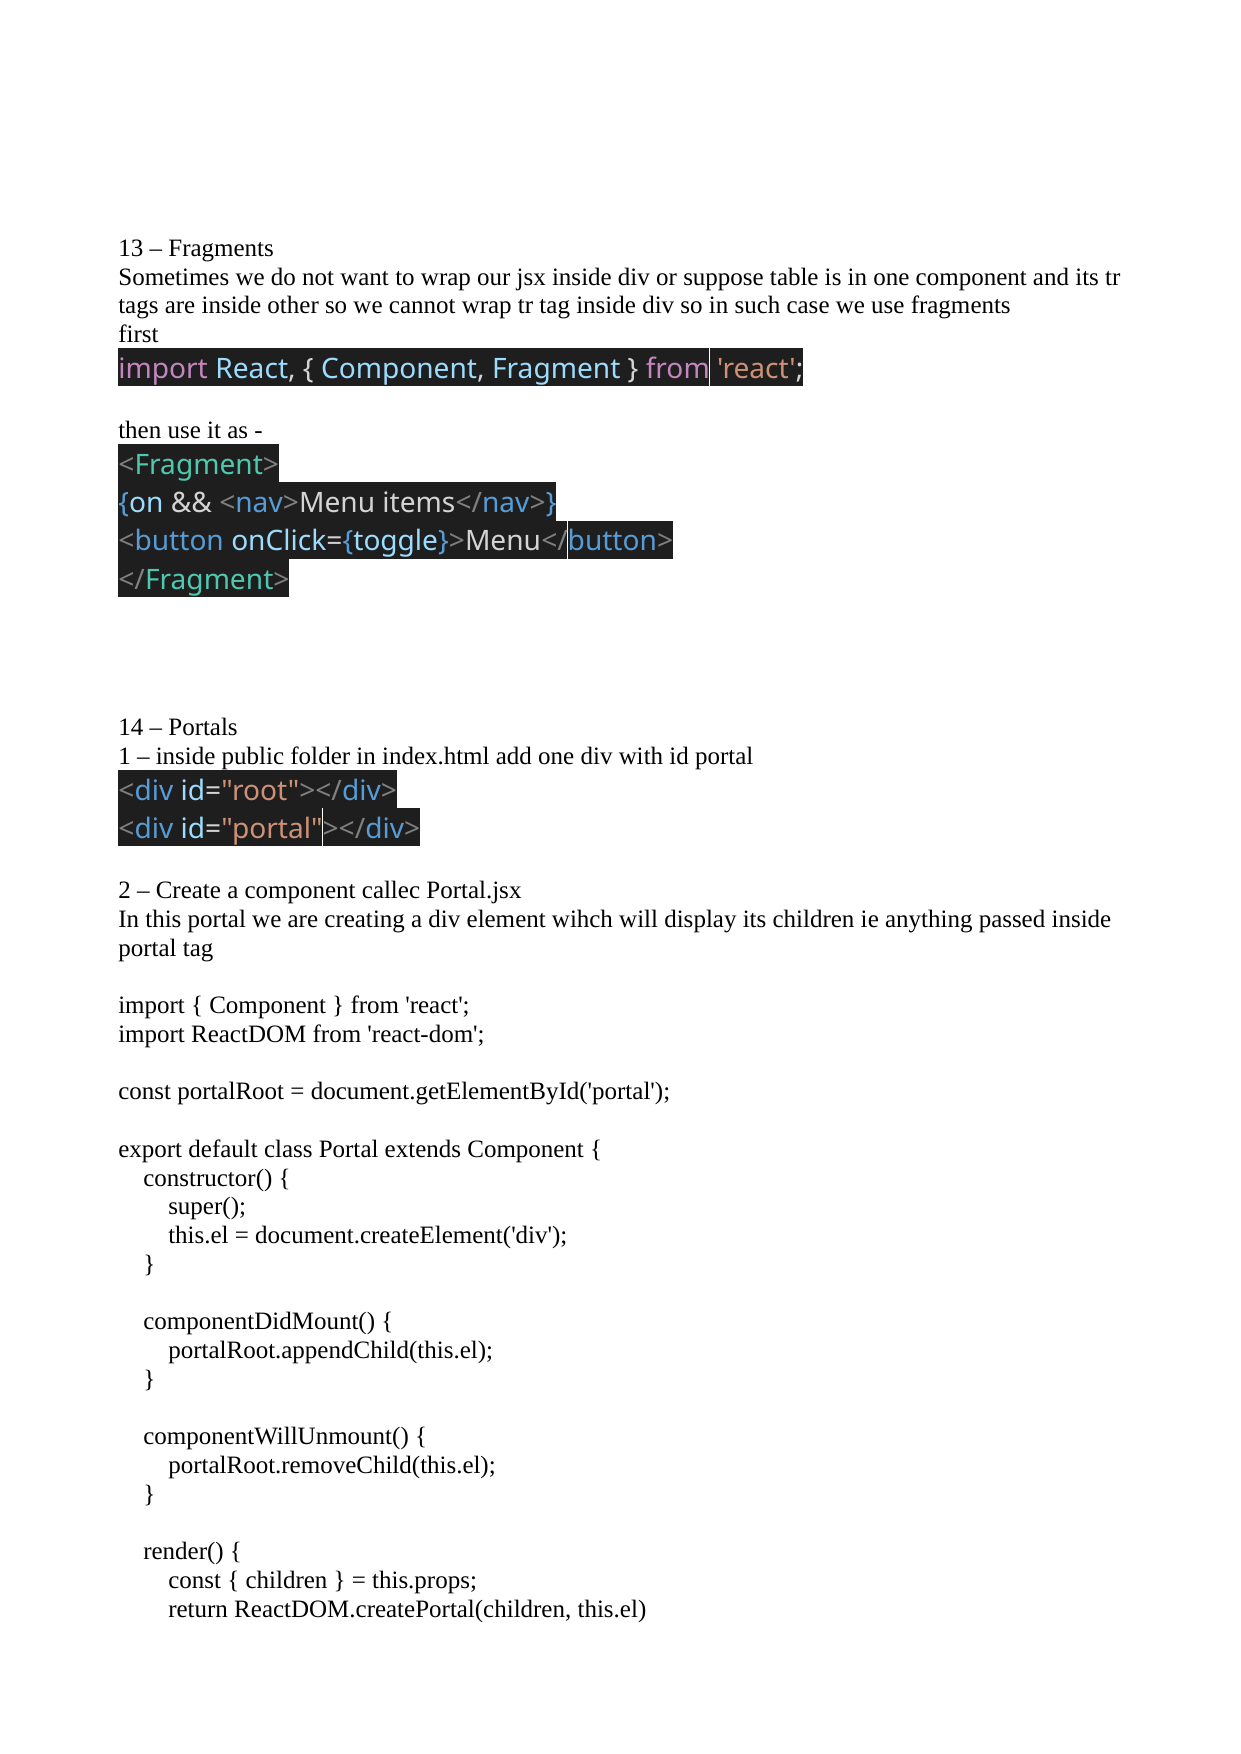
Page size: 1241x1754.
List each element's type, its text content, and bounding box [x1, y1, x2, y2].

text 14 – Portals [118, 712, 1122, 741]
text componentWillUnmount() { [118, 1421, 1122, 1450]
text const portalRoot = document.getElementById('portal'); [118, 1076, 1122, 1105]
text render() { [118, 1536, 1122, 1565]
text import { Component } from 'react'; [118, 990, 1122, 1019]
text import ReactDOM from 'react-dom'; [118, 1019, 1122, 1048]
text 2 – Create a component callec Portal.jsx [118, 875, 1122, 904]
text then use it as - [118, 415, 1122, 444]
text } [118, 1249, 1122, 1278]
text 1 – inside public folder in index.html add one div with id portal [118, 741, 1122, 770]
text const { children } = this.props; [118, 1565, 1122, 1594]
text } [118, 1479, 1122, 1508]
text <div id="portal"></div> [118, 808, 1122, 846]
text first [118, 319, 1122, 348]
text this.el = document.createElement('div'); [118, 1220, 1122, 1249]
text </Fragment> [118, 559, 1122, 597]
text export default class Portal extends Component { [118, 1134, 1122, 1163]
text 13 – Fragments [118, 233, 1122, 262]
text <button onClick={toggle}>Menu</button> [118, 521, 1122, 559]
text <div id="root"></div> [118, 770, 1122, 808]
text import React, { Component, Fragment } from 'react'; [118, 348, 1122, 386]
text Sometimes we do not want to wrap our jsx inside div or suppose table is in one component and its tr tags are inside other so we cannot wrap tr tag inside div so in such case we use fragments [118, 262, 1122, 319]
text constructor() { [118, 1163, 1122, 1191]
text portalRoot.removeChild(this.el); [118, 1450, 1122, 1479]
text portalRoot.appendChild(this.el); [118, 1335, 1122, 1364]
text {on && <nav>Menu items</nav>} [118, 482, 1122, 521]
text <Fragment> [118, 444, 1122, 482]
text return ReactDOM.createPortal(children, this.el) [118, 1594, 1122, 1623]
text } [118, 1364, 1122, 1393]
text componentDidMount() { [118, 1306, 1122, 1335]
text In this portal we are creating a div element wihch will display its children ie anything passed inside portal tag [118, 904, 1122, 961]
text super(); [118, 1191, 1122, 1220]
